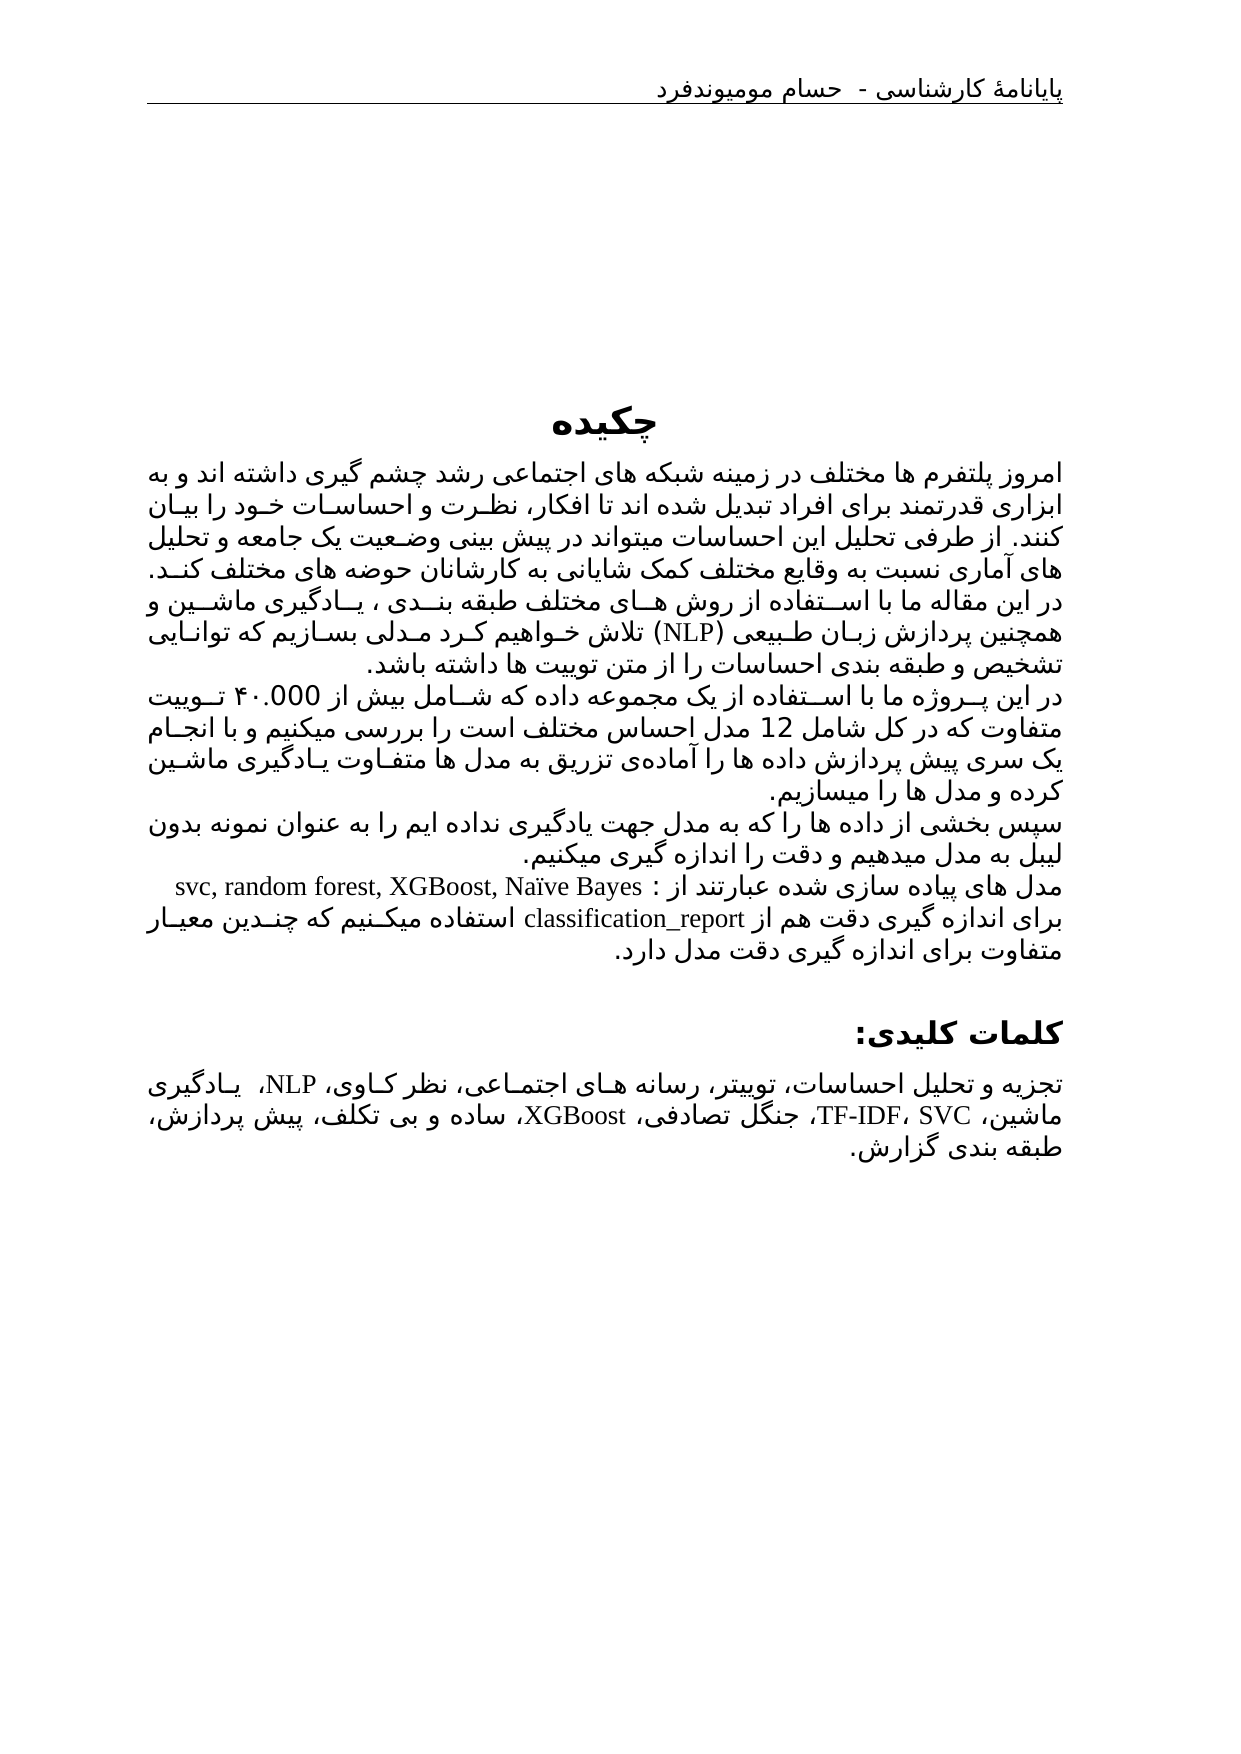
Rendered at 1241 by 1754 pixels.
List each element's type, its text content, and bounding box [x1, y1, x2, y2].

text تجزیه و تحلیل احساسات، توییتر، رسانه های اجتماعی، نظر کاوی، NLP، یادگیری ماشین، TF-IDF، SVC، جنگل تصادفی، XGBoost، ساده و بی تکلف، پیش پردازش، طبقه بندی گزارش. [147, 1068, 1063, 1163]
text مدل های پیاده سازی شده عبارتند از : svc, random forest, XGBoost, Naïve Bayes [147, 870, 1063, 902]
text در این پروژه ما با استفاده از یک مجموعه داده که شامل بیش از ۴۰.000 توییت متفاوت که در کل شامل 12 مدل احساس مختلف است را بررسی میکنیم و با انجام یک سری پیش پردازش داده ها را آماده‌ی تزریق به مدل ها متفاوت یادگیری ماشین کرده و مدل ها را میسازیم. [147, 680, 1063, 807]
text چکيده [147, 393, 1063, 445]
text برای اندازه گیری دقت هم از classification_report استفاده میکنیم که چندین معیار متفاوت برای اندازه گیری دقت مدل دارد. [147, 902, 1063, 966]
text امروز پلتفرم ها مختلف در زمینه شبکه های اجتماعی رشد چشم گیری داشته اند و به ابزاری قدرتمند برای افراد تبدیل شده اند تا افکار، نظرت و احساسات خود را بیان کنند. از طرفی تحلیل این احساسات میتواند در پیش بینی وضعیت یک جامعه و تحلیل های آماری نسبت به وقایع مختلف کمک شایانی به کارشانان حوضه های مختلف کند. در این مقاله ما با استفاده از روش های مختلف طبقه بندی ، یادگیری ماشین و همچنین پردازش زبان طبیعی (NLP) تلاش خواهیم کرد مدلی بسازیم که توانایی تشخیص و طبقه بندی احساسات را از متن توییت ها داشته باشد. [147, 458, 1063, 680]
text سپس بخشی از داده ها را که به مدل جهت یادگیری نداده ایم را به عنوان نمونه بدون لیبل به مدل میدهیم و دقت را اندازه گیری میکنیم. [147, 807, 1063, 870]
subtitle کلمات کلیدی: [147, 1003, 1063, 1055]
